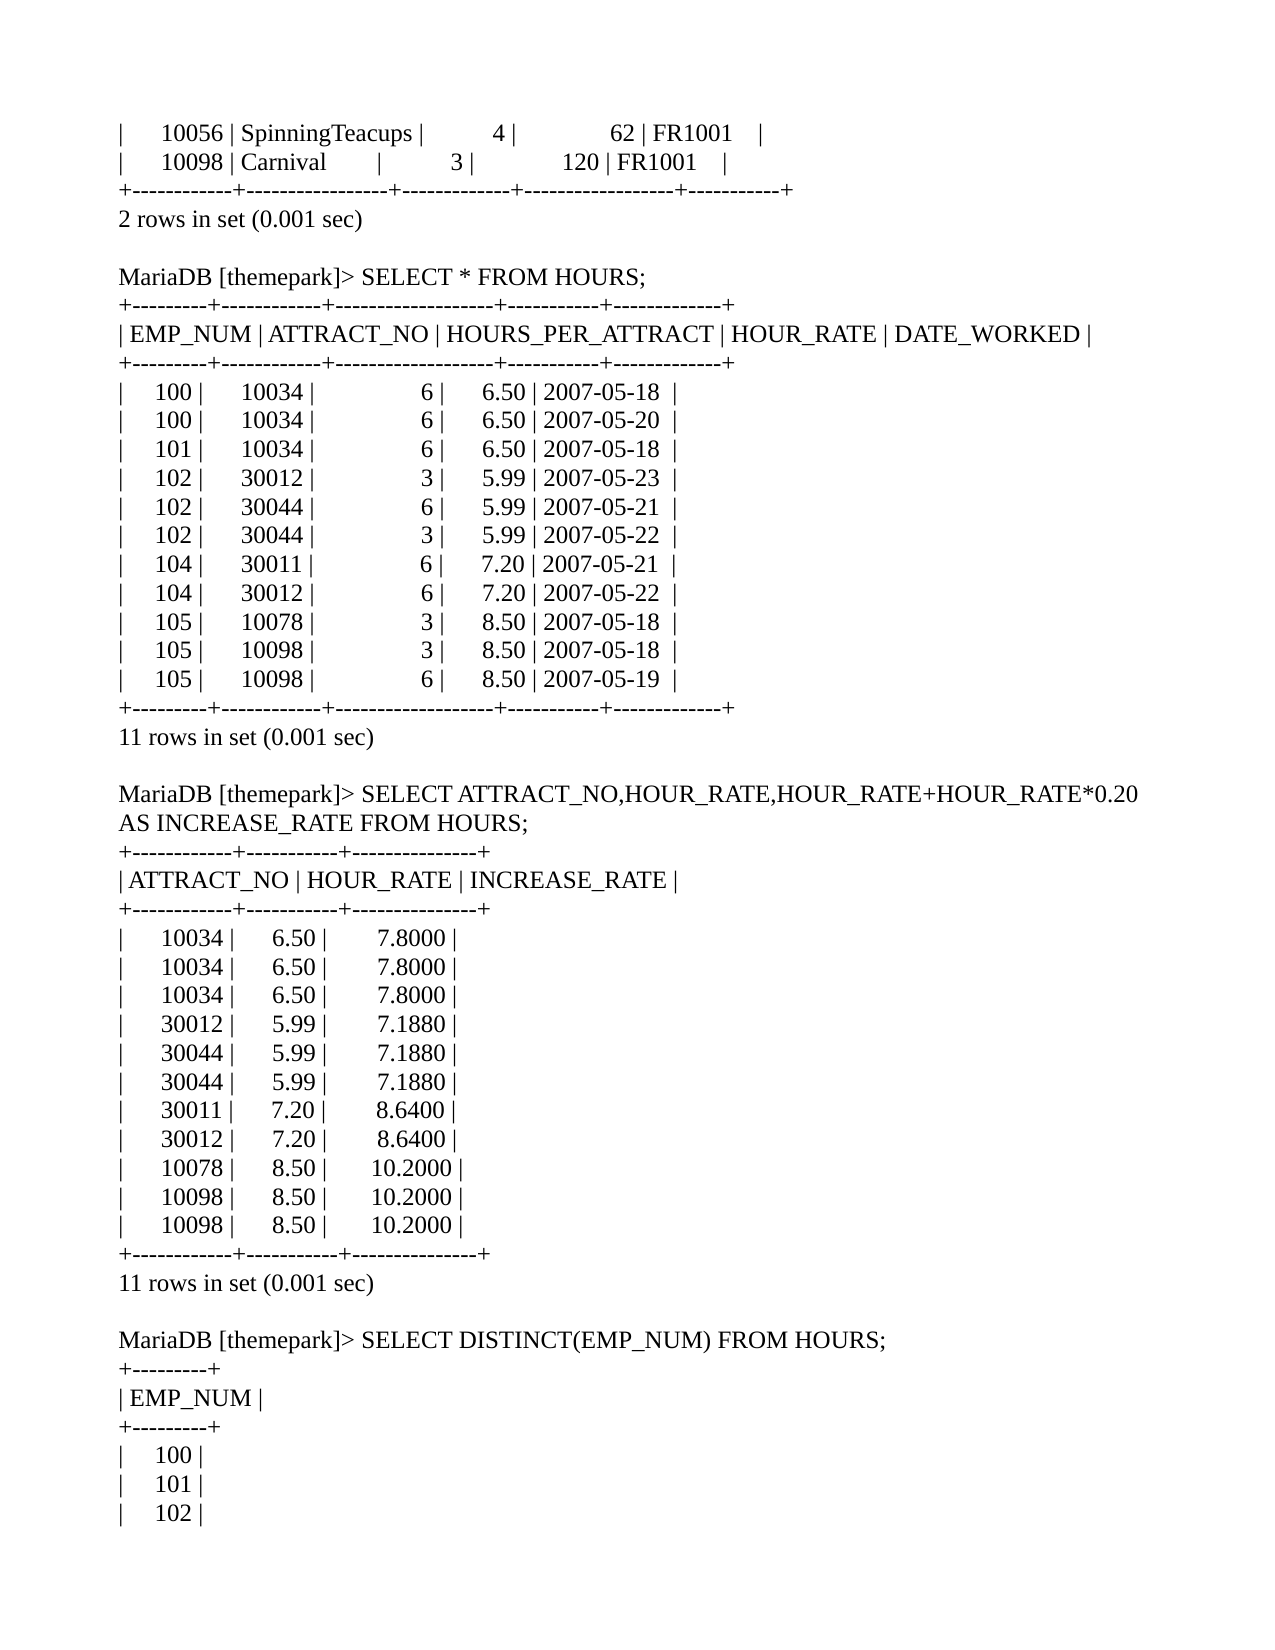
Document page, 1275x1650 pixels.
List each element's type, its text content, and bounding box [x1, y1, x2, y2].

text | 102 | [118, 1498, 1157, 1527]
text | 105 | 10098 | 3 | 8.50 | 2007-05-18 | [118, 636, 1157, 664]
text +---------+ [118, 1412, 1157, 1441]
text | 10098 | Carnival | 3 | 120 | FR1001 | [118, 147, 1157, 176]
text | EMP_NUM | ATTRACT_NO | HOURS_PER_ATTRACT | HOUR_RATE | DATE_WORKED | [118, 319, 1157, 348]
text 11 rows in set (0.001 sec) [118, 1268, 1157, 1297]
text | 102 | 30044 | 3 | 5.99 | 2007-05-22 | [118, 521, 1157, 549]
text MariaDB [themepark]> SELECT DISTINCT(EMP_NUM) FROM HOURS; [118, 1326, 1157, 1354]
text +------------+-----------+---------------+ [118, 837, 1157, 866]
text | 10034 | 6.50 | 7.8000 | [118, 952, 1157, 981]
text | 10098 | 8.50 | 10.2000 | [118, 1182, 1157, 1211]
text 2 rows in set (0.001 sec) [118, 204, 1157, 233]
text | 10098 | 8.50 | 10.2000 | [118, 1211, 1157, 1239]
text | 104 | 30012 | 6 | 7.20 | 2007-05-22 | [118, 578, 1157, 607]
text | 105 | 10098 | 6 | 8.50 | 2007-05-19 | [118, 664, 1157, 693]
text | 10078 | 8.50 | 10.2000 | [118, 1153, 1157, 1182]
text | 10034 | 6.50 | 7.8000 | [118, 981, 1157, 1009]
text | 102 | 30044 | 6 | 5.99 | 2007-05-21 | [118, 492, 1157, 521]
text | 30044 | 5.99 | 7.1880 | [118, 1067, 1157, 1096]
text | 30012 | 7.20 | 8.6400 | [118, 1124, 1157, 1153]
text +---------+------------+-------------------+-----------+-------------+ [118, 348, 1157, 377]
text | ATTRACT_NO | HOUR_RATE | INCREASE_RATE | [118, 866, 1157, 894]
text | 100 | 10034 | 6 | 6.50 | 2007-05-20 | [118, 406, 1157, 434]
text | 100 | [118, 1441, 1157, 1469]
text | EMP_NUM | [118, 1383, 1157, 1412]
text | 30012 | 5.99 | 7.1880 | [118, 1009, 1157, 1038]
text | 101 | 10034 | 6 | 6.50 | 2007-05-18 | [118, 434, 1157, 463]
text | 30011 | 7.20 | 8.6400 | [118, 1096, 1157, 1124]
text +------------+-----------------+-------------+------------------+-----------+ [118, 176, 1157, 204]
text | 30044 | 5.99 | 7.1880 | [118, 1038, 1157, 1067]
text +---------+------------+-------------------+-----------+-------------+ [118, 693, 1157, 722]
text +------------+-----------+---------------+ [118, 1239, 1157, 1268]
text +---------+------------+-------------------+-----------+-------------+ [118, 291, 1157, 319]
text | 10056 | SpinningTeacups | 4 | 62 | FR1001 | [118, 118, 1157, 147]
text | 10034 | 6.50 | 7.8000 | [118, 923, 1157, 952]
text | 105 | 10078 | 3 | 8.50 | 2007-05-18 | [118, 607, 1157, 636]
text MariaDB [themepark]> SELECT * FROM HOURS; [118, 262, 1157, 291]
text | 101 | [118, 1469, 1157, 1498]
text | 100 | 10034 | 6 | 6.50 | 2007-05-18 | [118, 377, 1157, 406]
text +---------+ [118, 1354, 1157, 1383]
text +------------+-----------+---------------+ [118, 894, 1157, 923]
text 11 rows in set (0.001 sec) [118, 722, 1157, 751]
text MariaDB [themepark]> SELECT ATTRACT_NO,HOUR_RATE,HOUR_RATE+HOUR_RATE*0.20 AS INCREASE_RATE FROM HOURS; [118, 779, 1157, 837]
text | 104 | 30011 | 6 | 7.20 | 2007-05-21 | [118, 549, 1157, 578]
text | 102 | 30012 | 3 | 5.99 | 2007-05-23 | [118, 463, 1157, 492]
